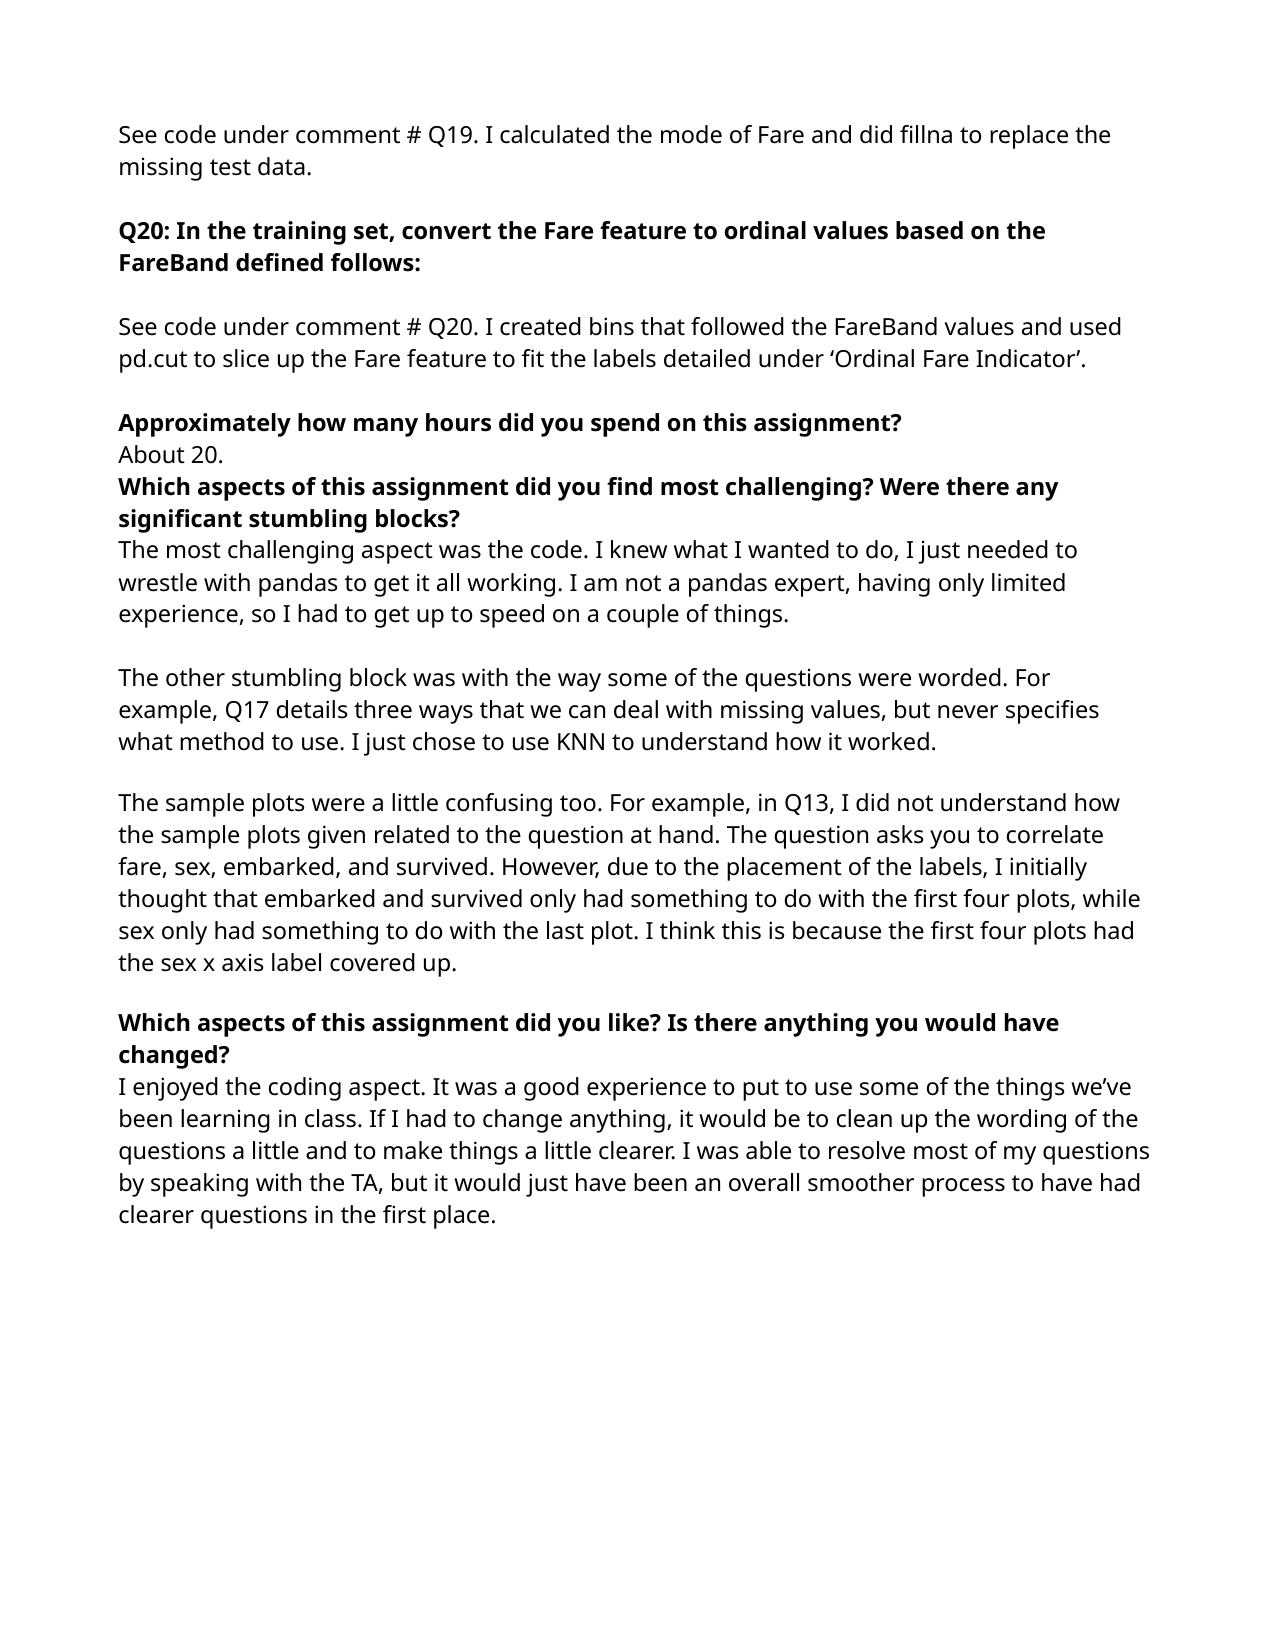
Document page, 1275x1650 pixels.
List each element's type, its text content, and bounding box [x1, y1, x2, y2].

text Approximately how many hours did you spend on this assignment? [118, 406, 1157, 438]
text See code under comment # Q19. I calculated the mode of Fare and did fillna to replace the missing test data. [118, 118, 1157, 182]
text About 20. [118, 438, 1157, 470]
text See code under comment # Q20. I created bins that followed the FareBand values and used pd.cut to slice up the Fare feature to fit the labels detailed under ‘Ordinal Fare Indicator’. [118, 310, 1157, 374]
text The sample plots were a little confusing too. For example, in Q13, I did not understand how the sample plots given related to the question at hand. The question asks you to correlate fare, sex, embarked, and survived. However, due to the placement of the labels, I initially thought that embarked and survived only had something to do with the first four plots, while sex only had something to do with the last plot. I think this is because the first four plots had the sex x axis label covered up. [118, 786, 1157, 978]
text Q20: In the training set, convert the Fare feature to ordinal values based on the FareBand defined follows: [118, 214, 1157, 278]
text Which aspects of this assignment did you find most challenging? Were there any significant stumbling blocks? [118, 470, 1157, 534]
text The most challenging aspect was the code. I knew what I wanted to do, I just needed to wrestle with pandas to get it all working. I am not a pandas expert, having only limited experience, so I had to get up to speed on a couple of things. [118, 534, 1157, 630]
text The other stumbling block was with the way some of the questions were worded. For example, Q17 details three ways that we can deal with missing values, but never specifies what method to use. I just chose to use KNN to understand how it worked. [118, 630, 1157, 758]
text I enjoyed the coding aspect. It was a good experience to put to use some of the things we’ve been learning in class. If I had to change anything, it would be to clean up the wording of the questions a little and to make things a little clearer. I was able to resolve most of my questions by speaking with the TA, but it would just have been an overall smoother process to have had clearer questions in the first place. [118, 1070, 1157, 1230]
text Which aspects of this assignment did you like? Is there anything you would have changed? [118, 1006, 1157, 1070]
